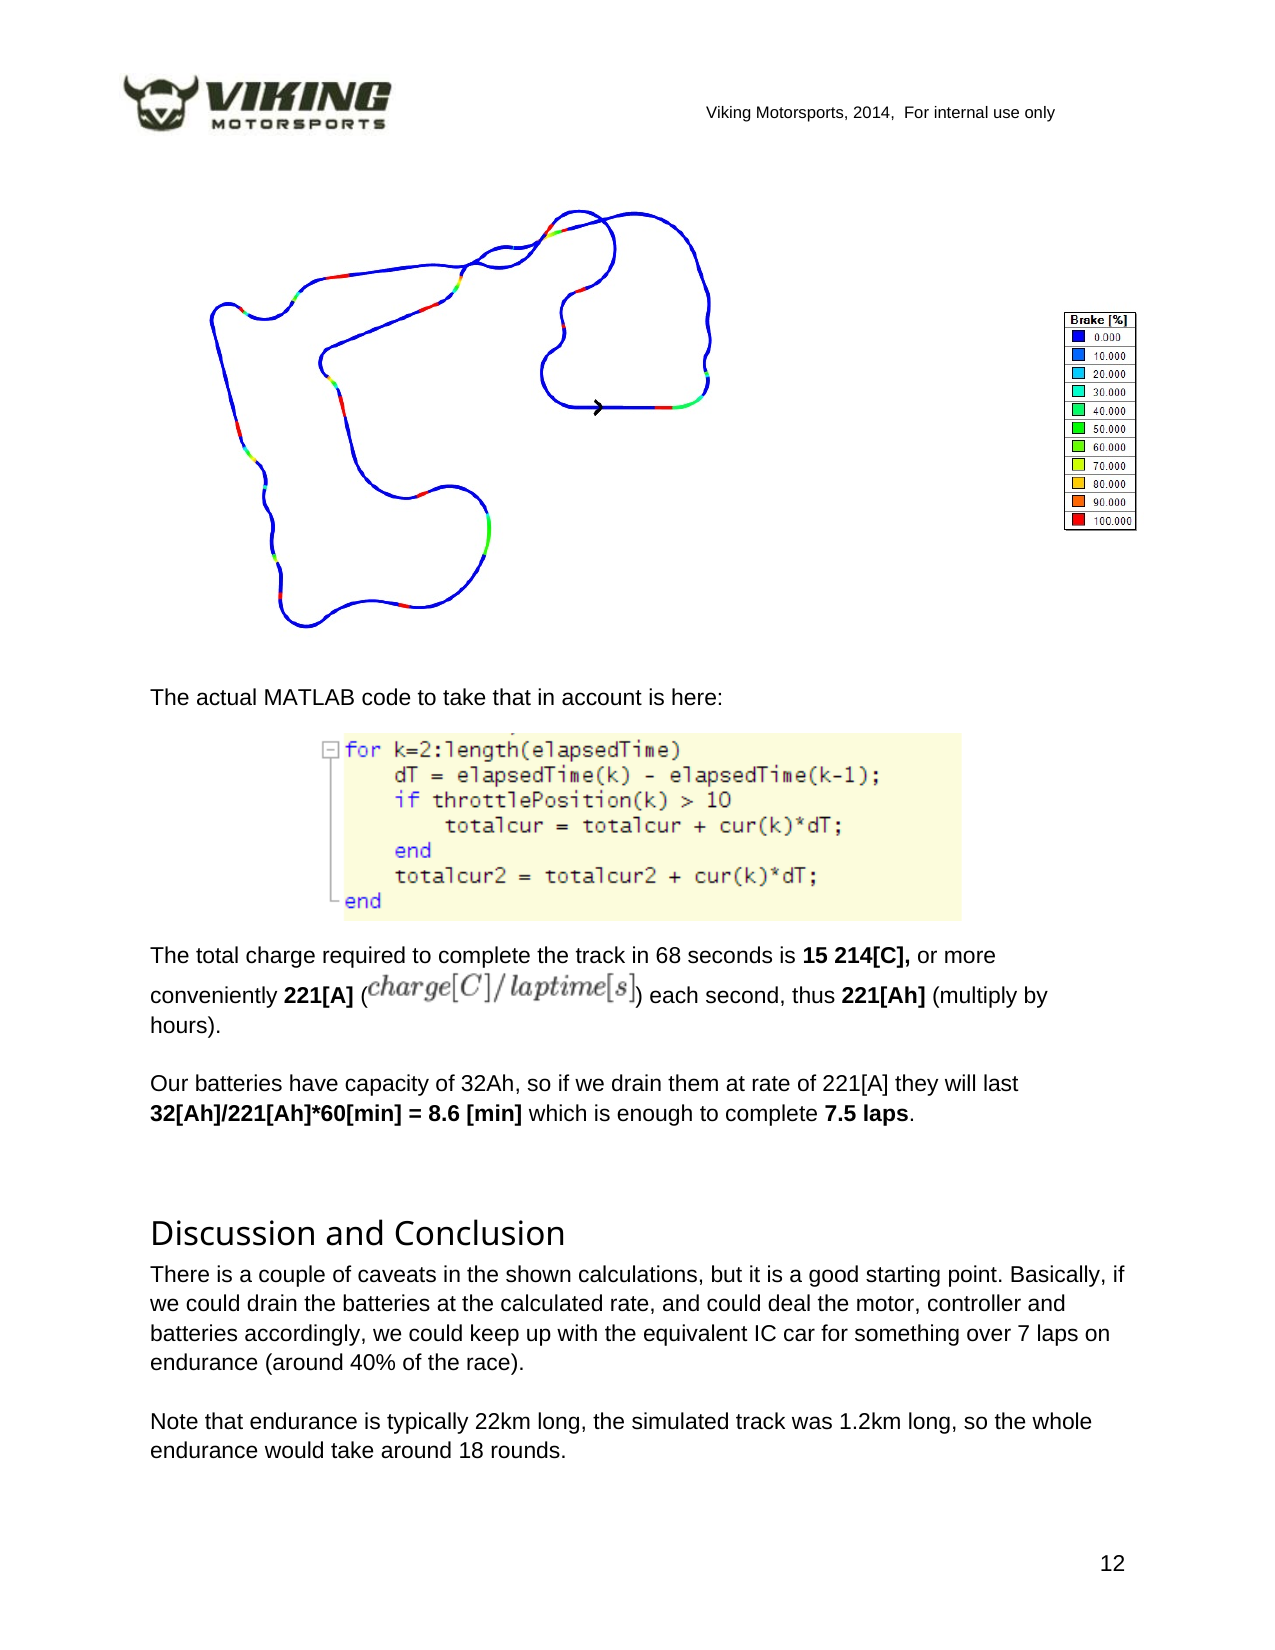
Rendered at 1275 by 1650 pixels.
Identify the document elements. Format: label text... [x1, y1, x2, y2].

picture [118, 73, 397, 136]
subtitle Discussion and Conclusion [150, 1209, 1125, 1255]
text Our batteries have capacity of 32Ah, so if we drain them at rate of 221[A] they will last 32[Ah]/221[Ah]*60[min] = 8.6 [min] which is enough to complete 7.5 laps. [150, 1071, 1125, 1126]
text There is a couple of caveats in the shown calculations, but it is a good starting point. Basically, if we could drain the batteries at the calculated rate, and could deal the motor, controller and batteries accordingly, we could keep up with the equivalent IC car for something over 7 laps on endurance (around 40% of the race). [150, 1262, 1125, 1375]
picture [313, 733, 962, 921]
picture [168, 177, 1144, 663]
text Note that endurance is typically 22km long, the simulated track was 1.2km long, so the whole endurance would take around 18 rounds. [150, 1408, 1125, 1463]
picture [367, 972, 635, 1004]
text The total charge required to complete the track in 68 seconds is 15 214[C], or more conveniently 221[A] () each second, thus 221[Ah] (multiply by hours). [150, 943, 1125, 1038]
text The actual MATLAB code to take that in account is here: [150, 685, 1125, 711]
